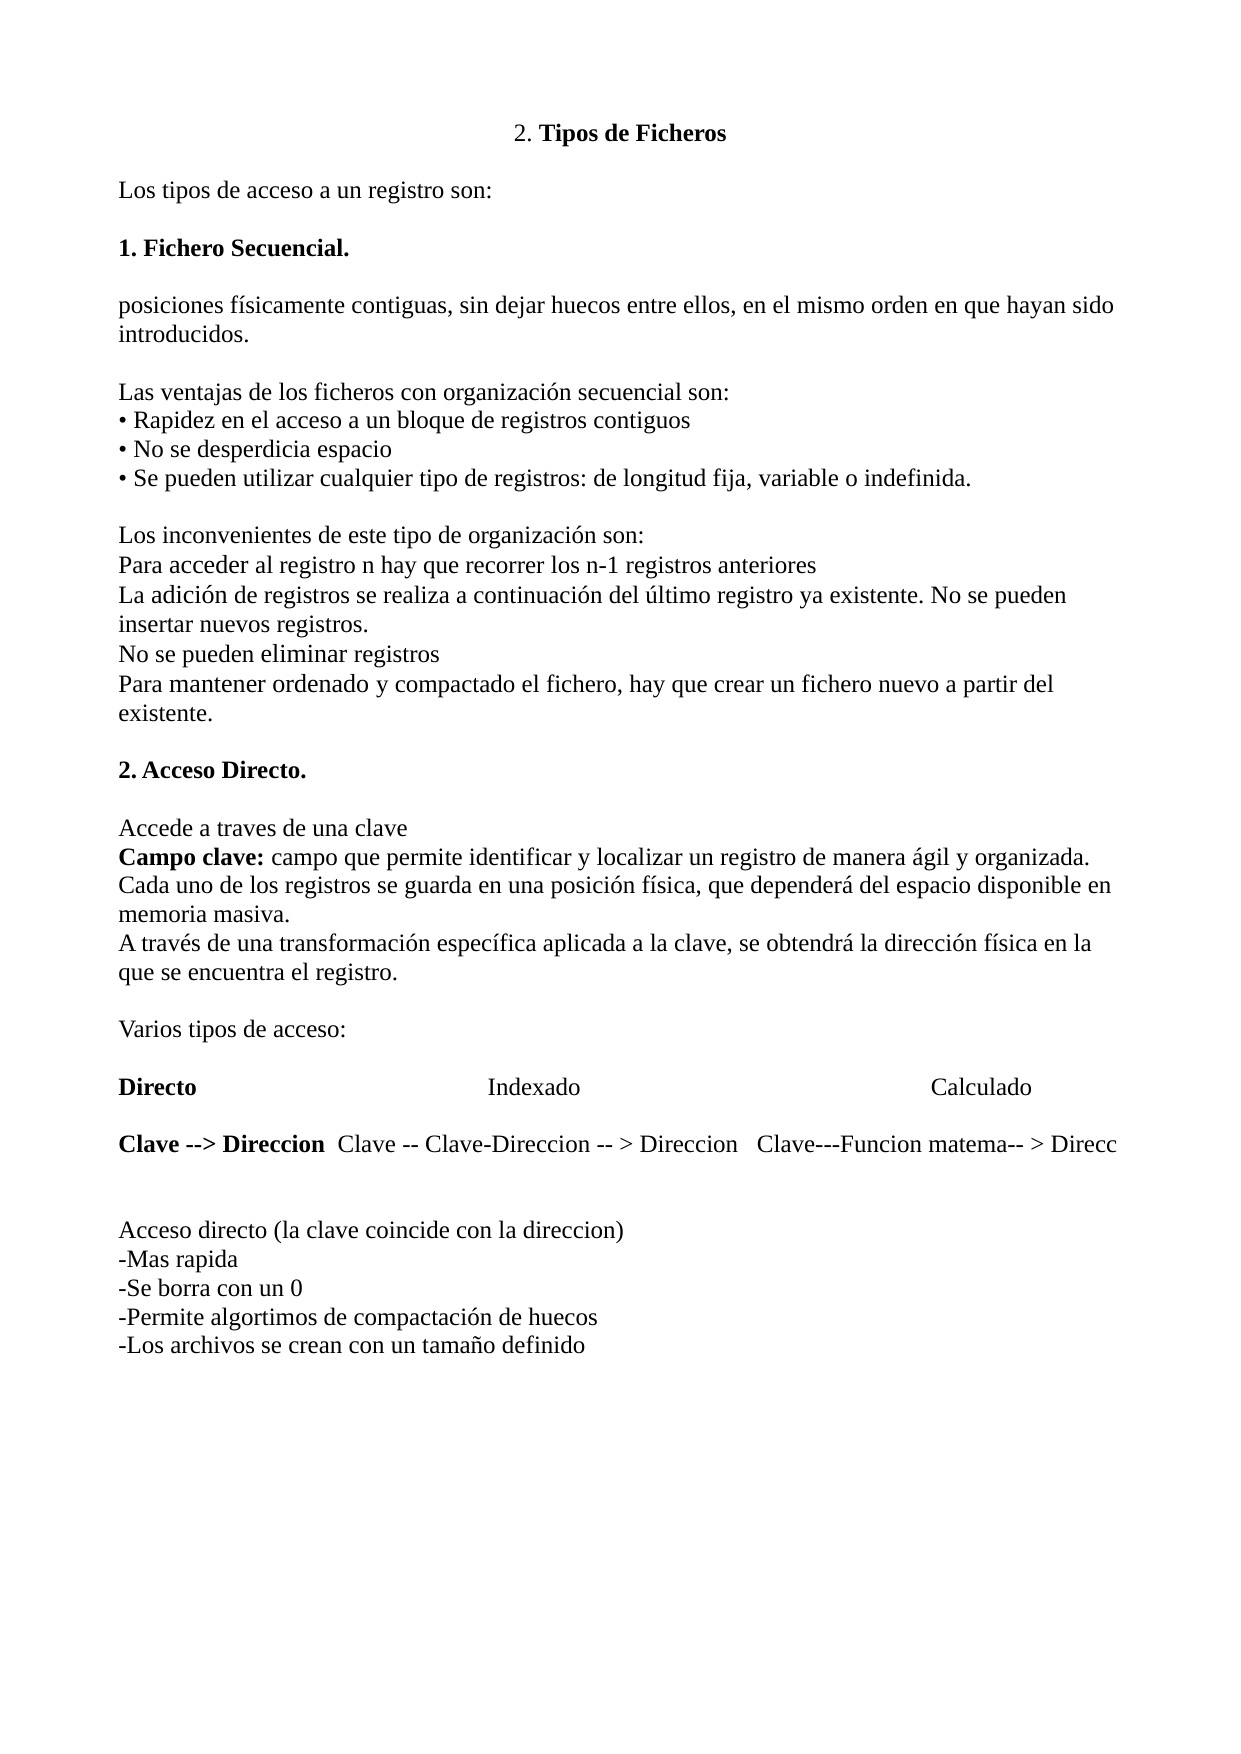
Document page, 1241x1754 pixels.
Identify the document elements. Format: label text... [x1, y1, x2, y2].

text Accede a traves de una clave [118, 813, 1122, 842]
text • Se pueden utilizar cualquier tipo de registros: de longitud fija, variable o indefinida. [118, 463, 1122, 492]
text Para acceder al registro n hay que recorrer los n-1 registros anteriores [118, 549, 1122, 579]
text La adición de registros se realiza a continuación del último registro ya existente. No se pueden [118, 579, 1122, 609]
text • No se desperdicia espacio [118, 434, 1122, 463]
text 1. Fichero Secuencial. [118, 233, 1122, 262]
text -Se borra con un 0 [118, 1273, 1122, 1302]
text Las ventajas de los ficheros con organización secuencial son: [118, 377, 1122, 406]
text Los tipos de acceso a un registro son: [118, 176, 1122, 204]
text 2. Tipos de Ficheros [118, 118, 1122, 147]
text posiciones físicamente contiguas, sin dejar huecos entre ellos, en el mismo orden en que hayan sido introducidos. [118, 291, 1122, 348]
text memoria masiva. [118, 899, 1122, 928]
text insertar nuevos registros. [118, 609, 1122, 638]
text -Los archivos se crean con un tamaño definido [118, 1331, 1122, 1359]
text Clave --> Direccion Clave -- Clave-Direccion -- > Direccion Clave---Funcion matema-- > Direcc [118, 1129, 1122, 1158]
text Cada uno de los registros se guarda en una posición física, que dependerá del espacio disponible en [118, 871, 1122, 899]
text existente. [118, 698, 1122, 727]
text Para mantener ordenado y compactado el fichero, hay que crear un fichero nuevo a partir del [118, 668, 1122, 698]
text Directo Indexado Calculado [118, 1072, 1122, 1101]
text A través de una transformación específica aplicada a la clave, se obtendrá la dirección física en la que se encuentra el registro. [118, 928, 1122, 986]
text No se pueden eliminar registros [118, 638, 1122, 668]
text 2. Acceso Directo. [118, 756, 1122, 784]
text • Rapidez en el acceso a un bloque de registros contiguos [118, 406, 1122, 434]
text -Permite algortimos de compactación de huecos [118, 1302, 1122, 1331]
text -Mas rapida [118, 1244, 1122, 1273]
text Varios tipos de acceso: [118, 1014, 1122, 1043]
text Los inconvenientes de este tipo de organización son: [118, 521, 1122, 549]
text Acceso directo (la clave coincide con la direccion) [118, 1216, 1122, 1244]
text Campo clave: campo que permite identificar y localizar un registro de manera ágil y organizada. [118, 842, 1122, 871]
